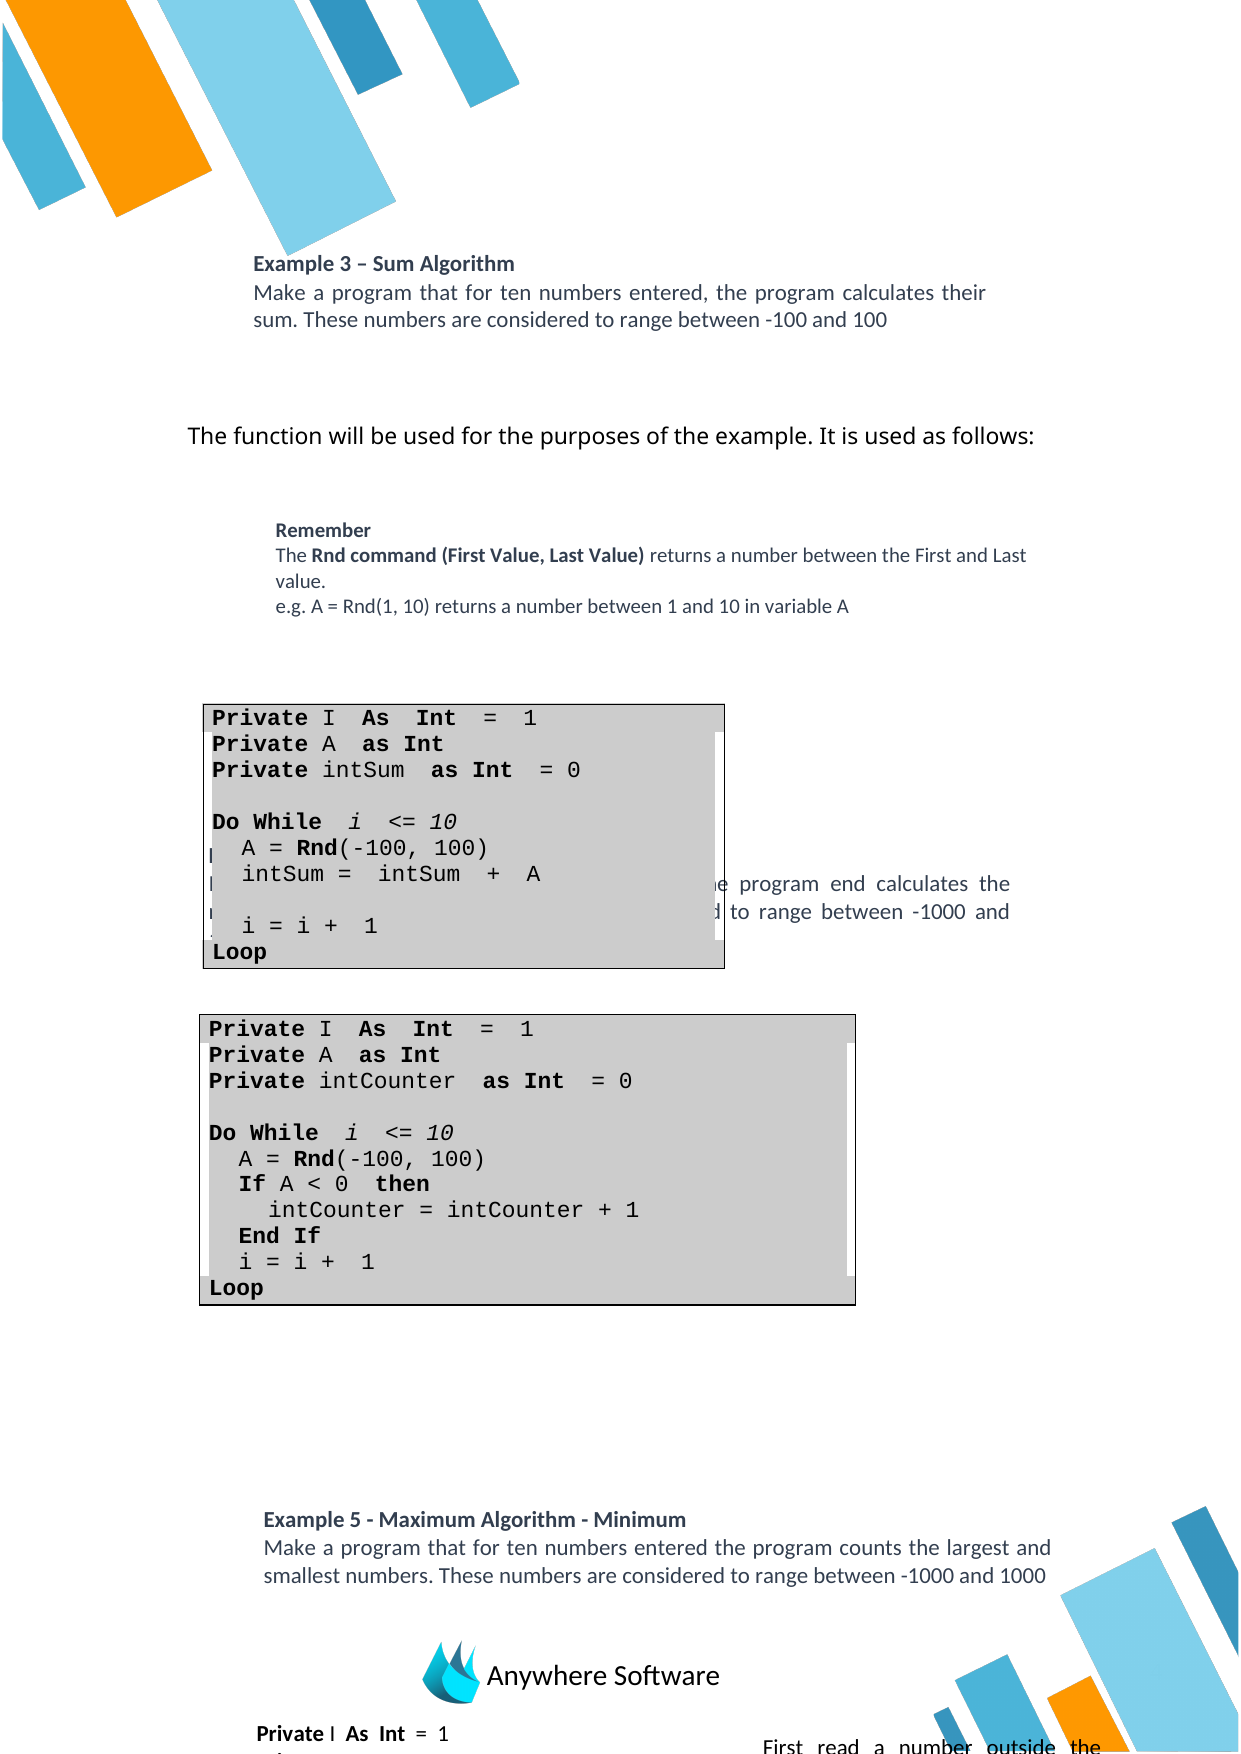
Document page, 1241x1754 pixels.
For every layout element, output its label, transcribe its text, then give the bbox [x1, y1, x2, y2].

picture [933, 1506, 1239, 1752]
text Private I As Int = 1 [200, 1015, 855, 1043]
text End If [209, 1225, 847, 1251]
text intCounter = intCounter + 1 [209, 1199, 847, 1225]
picture [989, 1745, 995, 1752]
text Private intCounter as Int = 0 [209, 1069, 847, 1095]
picture [933, 1570, 939, 1582]
text Do While i <= 10 [209, 1121, 847, 1147]
text intSum = intSum + A [212, 862, 715, 888]
text The function will be used for the purposes of the example. It is used as follows: [187, 226, 1053, 451]
picture [2, 0, 520, 256]
text A = Rnd(-100, 100) [212, 836, 715, 862]
text Private A as Int [209, 1043, 847, 1069]
text Do While i <= 10 [212, 810, 715, 836]
text Private intSum as Int = 0 [212, 758, 715, 784]
text Loop [204, 937, 724, 968]
text If A < 0 then [209, 1173, 847, 1199]
text i = i + 1 [209, 1251, 847, 1273]
picture [422, 1640, 481, 1704]
text Private I As Int = 1 [204, 705, 724, 732]
text i = i + 1 [212, 914, 715, 937]
text Private A as Int [212, 732, 715, 758]
text A = Rnd(-100, 100) [209, 1147, 847, 1173]
text Loop [200, 1273, 855, 1304]
